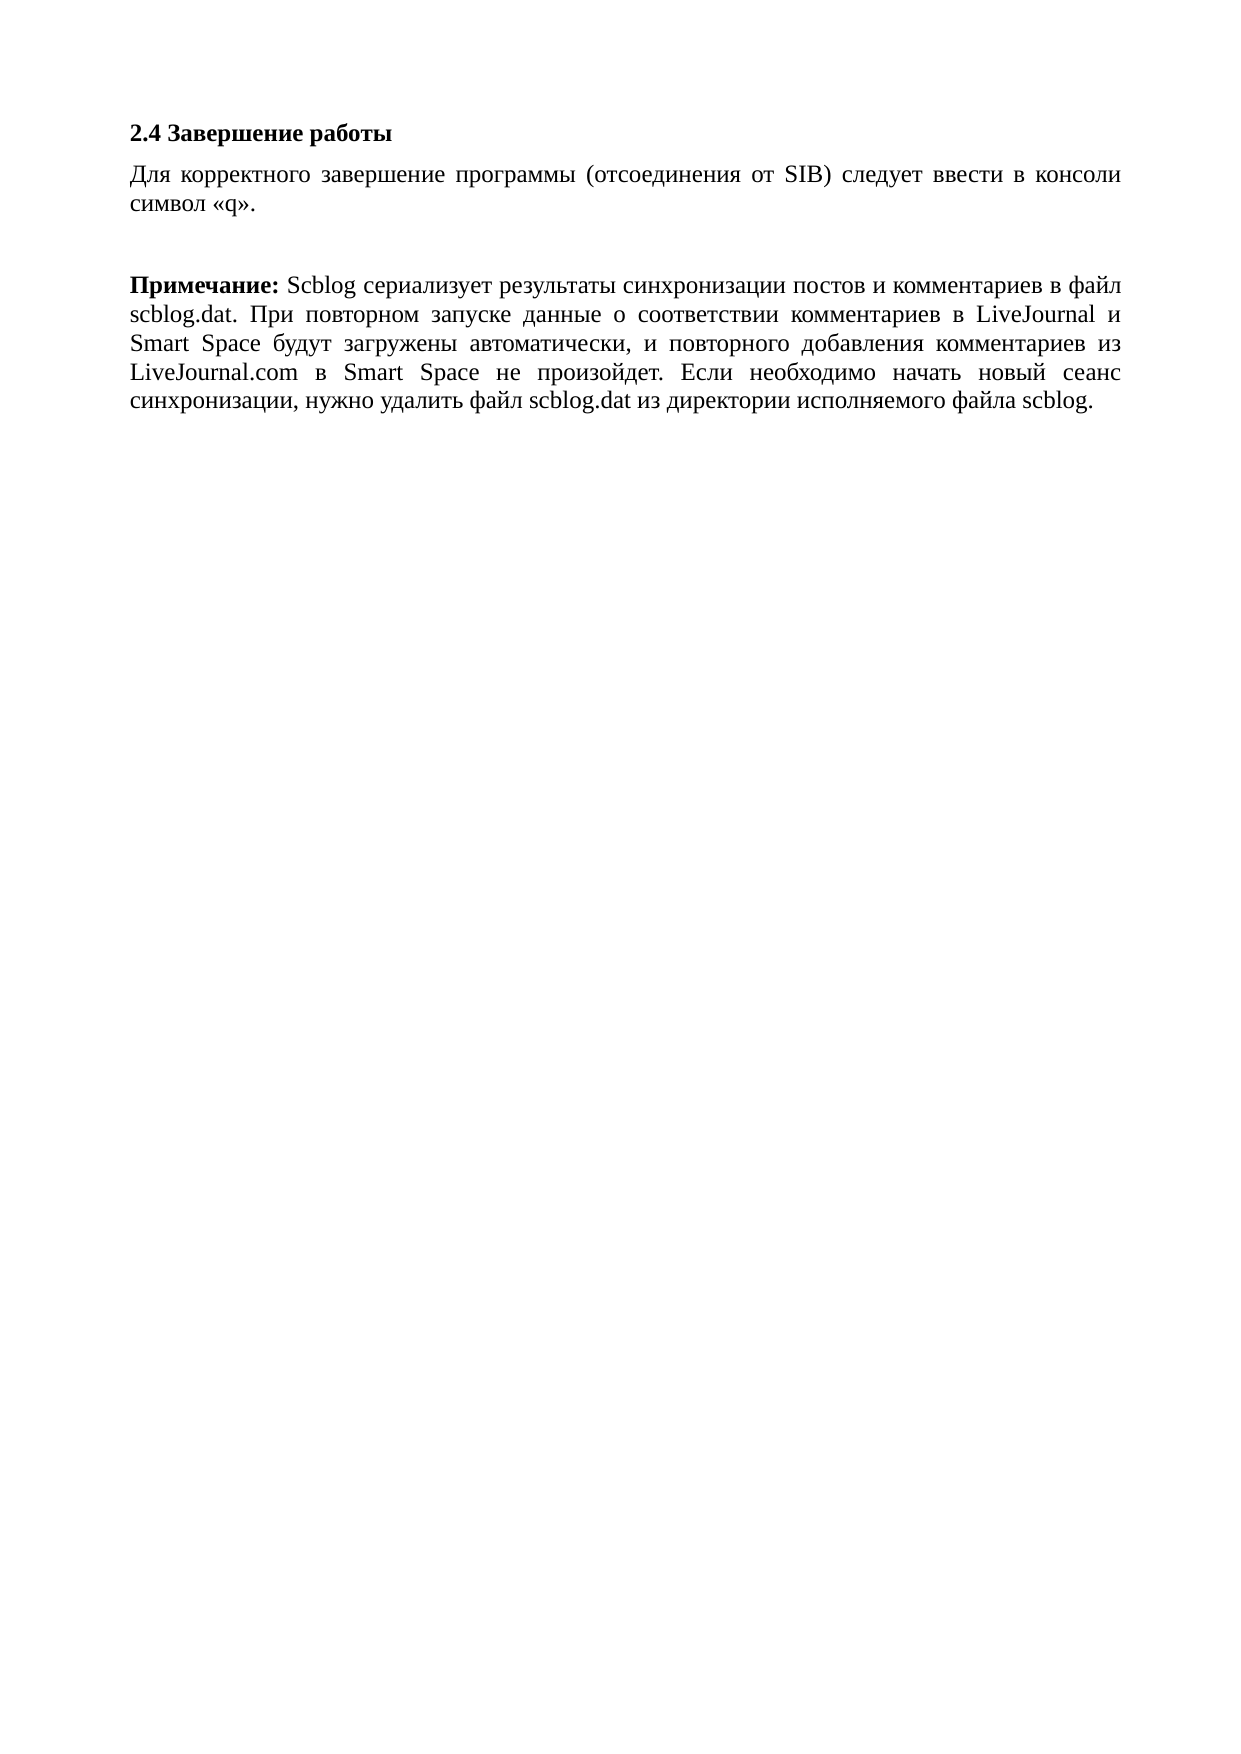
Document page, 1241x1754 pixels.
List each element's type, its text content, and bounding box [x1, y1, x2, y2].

text Примечание: Scblog сериализует результаты синхронизации постов и комментариев в файл scblog.dat. При повторном запуске данные о соответствии комментариев в LiveJournal и Smart Space будут загружены автоматически, и повторного добавления комментариев из LiveJournal.com в Smart Space не произойдет. Если необходимо начать новый сеанс синхронизации, нужно удалить файл scblog.dat из директории исполняемого файла scblog. [129, 271, 1122, 414]
text Для корректного завершение программы (отсоединения от SIB) следует ввести в консоли символ «q». [129, 159, 1122, 217]
subtitle 2.4 Завершение работы [129, 118, 1122, 147]
